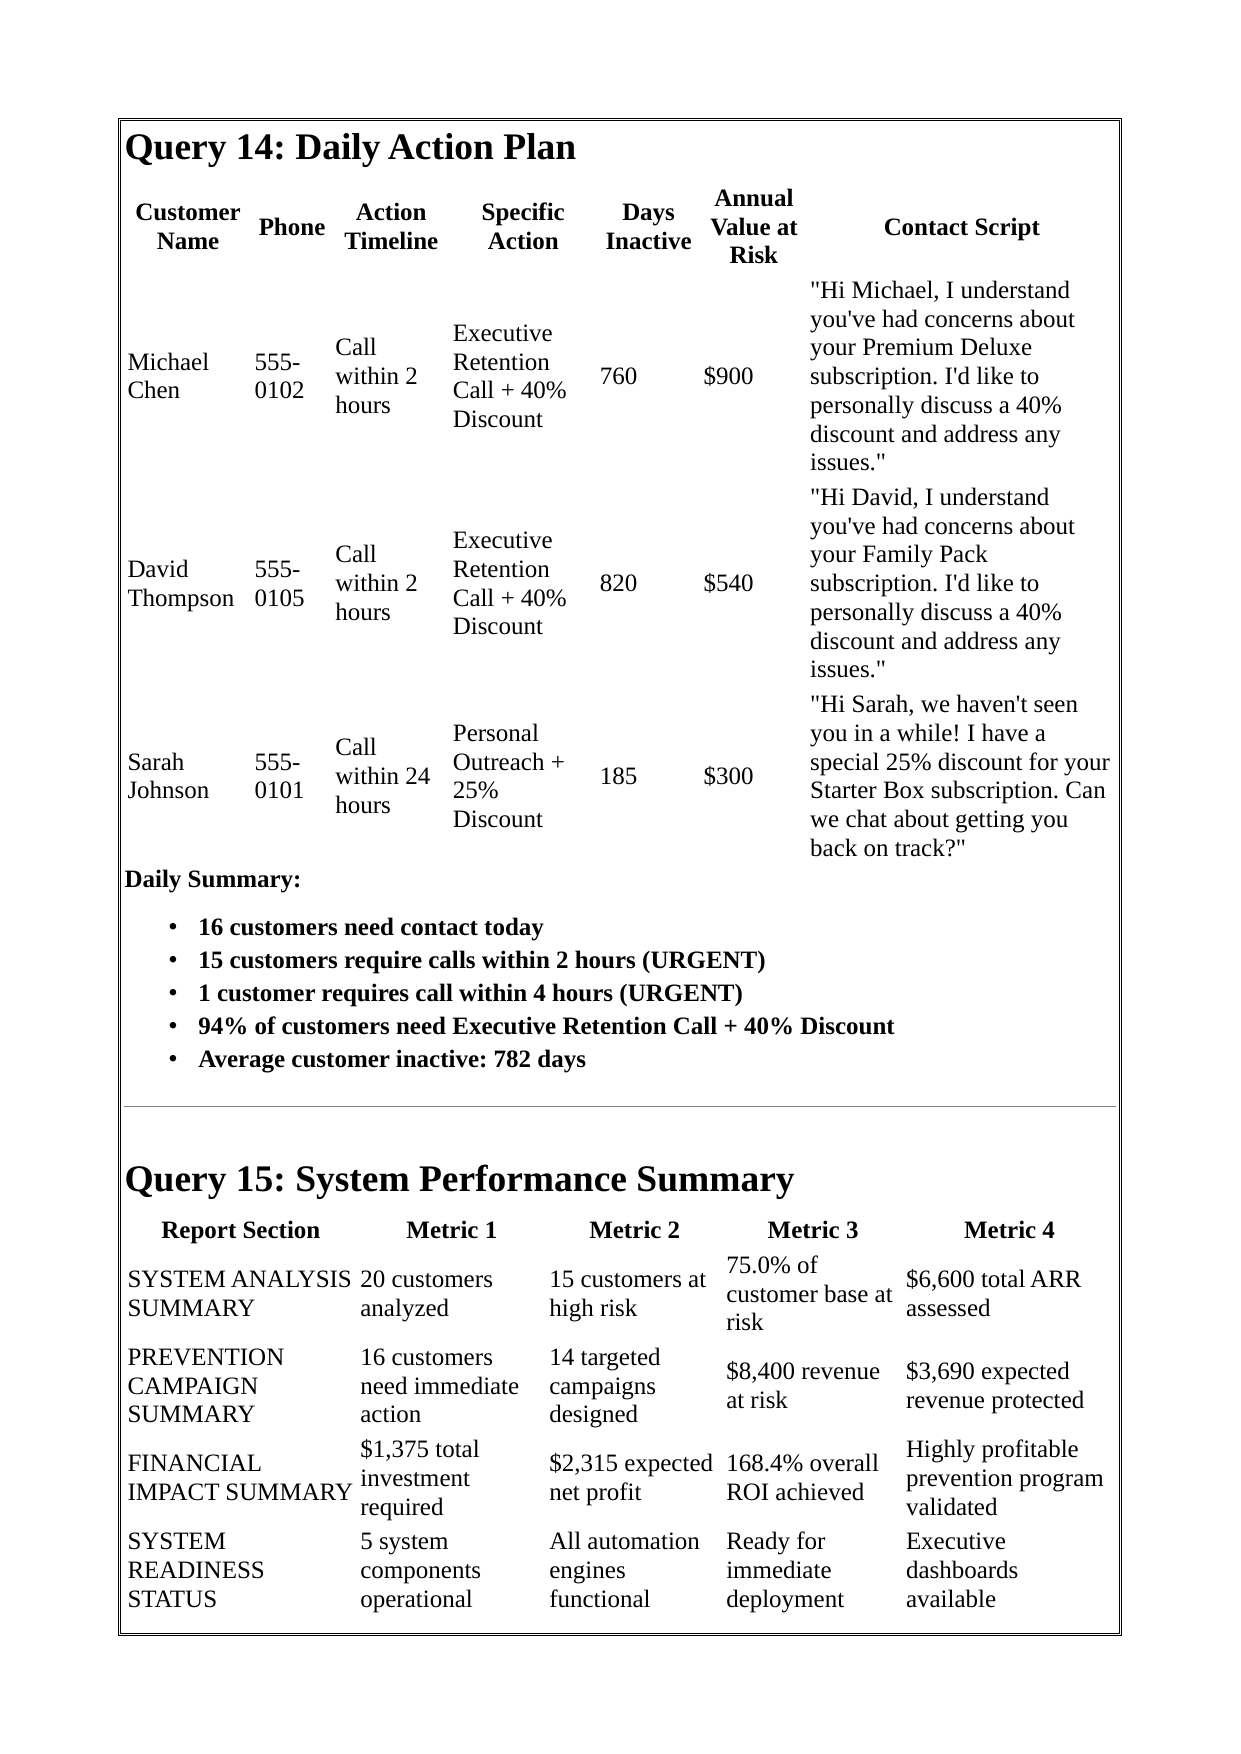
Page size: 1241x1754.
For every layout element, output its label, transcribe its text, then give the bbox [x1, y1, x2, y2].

table_cell Ready for immediate deployment [723, 1523, 903, 1615]
table_cell 555-0102 [251, 272, 332, 479]
table_cell Personal Outreach + 25% Discount [450, 686, 597, 864]
table_cell $6,600 total ARR assessed [903, 1247, 1116, 1339]
table_header Phone [251, 180, 332, 272]
table_cell 820 [597, 479, 700, 686]
table_header Specific Action [450, 180, 597, 272]
table_cell 15 customers at high risk [546, 1247, 723, 1339]
table_cell $1,375 total investment required [357, 1431, 546, 1523]
table_cell Executive Retention Call + 40% Discount [450, 272, 597, 479]
table_cell David Thompson [124, 479, 251, 686]
table_cell $900 [700, 272, 807, 479]
table_cell 75.0% of customer base at risk [723, 1247, 903, 1339]
table_cell $8,400 revenue at risk [723, 1339, 903, 1431]
subtitle Query 15: System Performance Summary [124, 1157, 1116, 1200]
list 94% of customers need Executive Retention Call + 40% Discount [169, 1011, 1116, 1040]
table_cell 555-0101 [251, 686, 332, 864]
table_cell 760 [597, 272, 700, 479]
text Daily Summary: [124, 864, 1116, 893]
table_cell FINANCIAL IMPACT SUMMARY [124, 1431, 357, 1523]
table_header Action Timeline [332, 180, 450, 272]
table_header Report Section [124, 1213, 357, 1247]
table_header Metric 2 [546, 1213, 723, 1247]
list 1 customer requires call within 4 hours (URGENT) [169, 978, 1116, 1007]
table_cell "Hi Sarah, we haven't seen you in a while! I have a special 25% discount for your Starter Box subscription. Can we chat about getting you back on track?" [807, 686, 1116, 864]
table_cell $3,690 expected revenue protected [903, 1339, 1116, 1431]
table_cell Call within 24 hours [332, 686, 450, 864]
table_header Annual Value at Risk [700, 180, 807, 272]
table_cell 5 system components operational [357, 1523, 546, 1615]
table_cell "Hi Michael, I understand you've had concerns about your Premium Deluxe subscription. I'd like to personally discuss a 40% discount and address any issues." [807, 272, 1116, 479]
table_cell 20 customers analyzed [357, 1247, 546, 1339]
table_cell Sarah Johnson [124, 686, 251, 864]
table_header Contact Script [807, 180, 1116, 272]
table_cell 16 customers need immediate action [357, 1339, 546, 1431]
table_cell $2,315 expected net profit [546, 1431, 723, 1523]
table_cell PREVENTION CAMPAIGN SUMMARY [124, 1339, 357, 1431]
table_cell $540 [700, 479, 807, 686]
table_cell $300 [700, 686, 807, 864]
table_cell 14 targeted campaigns designed [546, 1339, 723, 1431]
table_cell Call within 2 hours [332, 479, 450, 686]
table_header Metric 3 [723, 1213, 903, 1247]
table_cell SYSTEM ANALYSIS SUMMARY [124, 1247, 357, 1339]
table_cell 185 [597, 686, 700, 864]
subtitle Query 14: Daily Action Plan [124, 124, 1116, 167]
table_header Metric 1 [357, 1213, 546, 1247]
table_cell All automation engines functional [546, 1523, 723, 1615]
table_cell "Hi David, I understand you've had concerns about your Family Pack subscription. I'd like to personally discuss a 40% discount and address any issues." [807, 479, 1116, 686]
table_cell 168.4% overall ROI achieved [723, 1431, 903, 1523]
list Average customer inactive: 782 days [169, 1044, 1116, 1073]
table_header Days Inactive [597, 180, 700, 272]
table_cell Executive dashboards available [903, 1523, 1116, 1615]
table_cell SYSTEM READINESS STATUS [124, 1523, 357, 1615]
list 15 customers require calls within 2 hours (URGENT) [169, 945, 1116, 974]
table_cell Michael Chen [124, 272, 251, 479]
table_cell 555-0105 [251, 479, 332, 686]
table_header Metric 4 [903, 1213, 1116, 1247]
list 16 customers need contact today [169, 912, 1116, 941]
table_cell Executive Retention Call + 40% Discount [450, 479, 597, 686]
table_cell Highly profitable prevention program validated [903, 1431, 1116, 1523]
table_cell Call within 2 hours [332, 272, 450, 479]
table_header Customer Name [124, 180, 251, 272]
